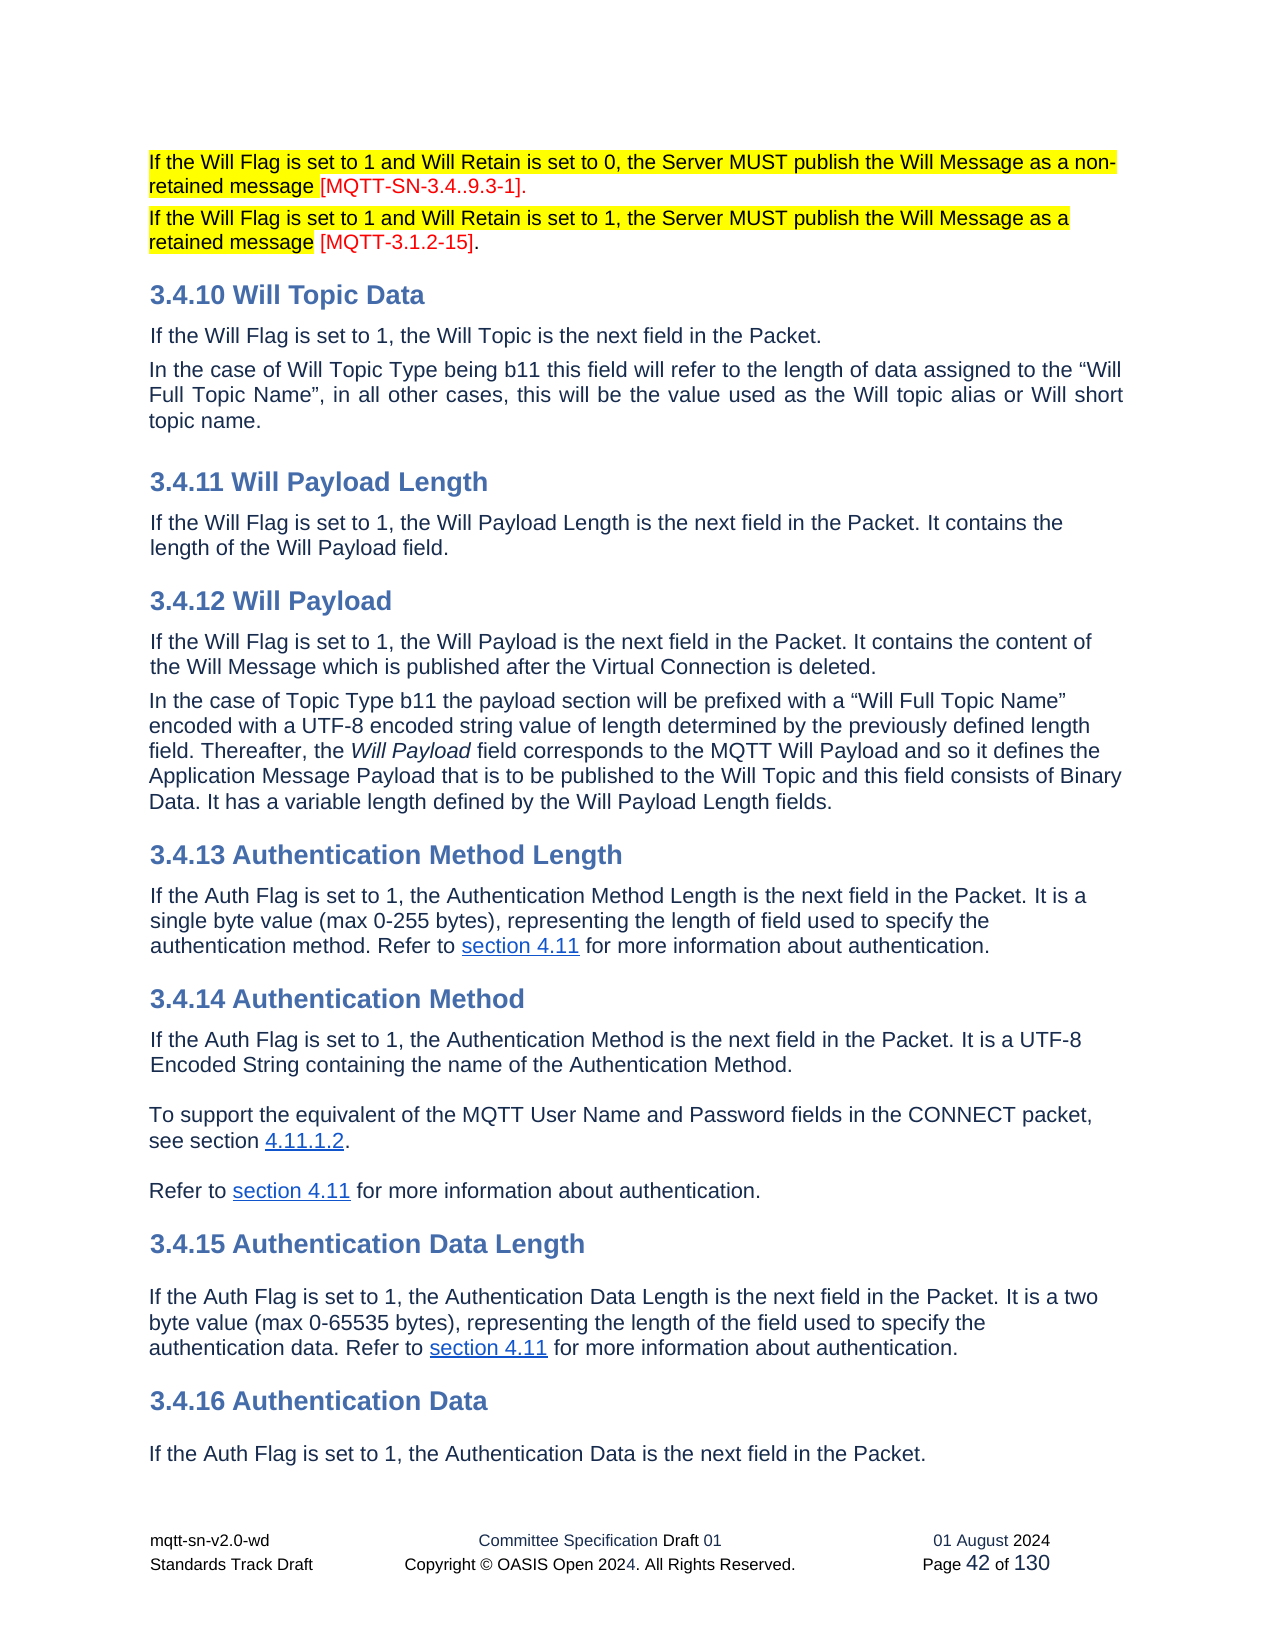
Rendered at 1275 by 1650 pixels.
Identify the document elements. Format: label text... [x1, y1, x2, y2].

subtitle 3.4.16 Authentication Data [150, 1385, 1124, 1416]
text If the Will Flag is set to 1, the Will Topic is the next field in the Packet. [150, 323, 1124, 348]
text If the Will Flag is set to 1, the Will Payload Length is the next field in the Packet. It contains the length of the Will Payload field. [150, 510, 1124, 560]
text Refer to section 4.11 for more information about authentication. [148, 1178, 1124, 1203]
text If the Auth Flag is set to 1, the Authentication Method Length is the next field in the Packet. It is a single byte value (max 0-255 bytes), representing the length of field used to specify the authentication method. Refer to section 4.11 for more information about authentication. [150, 883, 1124, 958]
subtitle 3.4.12 Will Payload [150, 585, 1124, 617]
text If the Auth Flag is set to 1, the Authentication Data is the next field in the Packet. [148, 1441, 1124, 1466]
text In the case of Topic Type b11 the payload section will be prefixed with a “Will Full Topic Name” encoded with a UTF-8 encoded string value of length determined by the previously defined length field. Thereafter, the Will Payload field corresponds to the MQTT Will Payload and so it defines the Application Message Payload that is to be published to the Will Topic and this field consists of Binary Data. It has a variable length defined by the Will Payload Length fields. [148, 688, 1124, 814]
subtitle 3.4.13 Authentication Method Length [150, 839, 1124, 870]
text If the Auth Flag is set to 1, the Authentication Method is the next field in the Packet. It is a UTF-8 Encoded String containing the name of the Authentication Method. [150, 1027, 1124, 1077]
text To support the equivalent of the MQTT User Name and Password fields in the CONNECT packet, see section 4.11.1.2. [148, 1102, 1124, 1153]
text If the Auth Flag is set to 1, the Authentication Data Length is the next field in the Packet. It is a two byte value (max 0-65535 bytes), representing the length of the field used to specify the authentication data. Refer to section 4.11 for more information about authentication. [148, 1284, 1124, 1360]
subtitle 3.4.10 Will Topic Data [150, 279, 1124, 310]
subtitle 3.4.11 Will Payload Length [150, 466, 1124, 497]
text If the Will Flag is set to 1, the Will Payload is the next field in the Packet. It contains the content of the Will Message which is published after the Virtual Connection is deleted. [150, 629, 1124, 679]
subtitle 3.4.14 Authentication Method [150, 983, 1124, 1014]
subtitle 3.4.15 Authentication Data Length [150, 1228, 1124, 1259]
text In the case of Will Topic Type being b11 this field will refer to the length of data assigned to the “Will Full Topic Name”, in all other cases, this will be the value used as the Will topic alias or Will short topic name. [148, 356, 1124, 433]
text If the Will Flag is set to 1 and Will Retain is set to 0, the Server MUST publish the Will Message as a non-retained message [MQTT-SN-3.4..9.3-1]. [148, 150, 1124, 198]
text If the Will Flag is set to 1 and Will Retain is set to 1, the Server MUST publish the Will Message as a retained message [MQTT-3.1.2-15]. [148, 206, 1124, 254]
